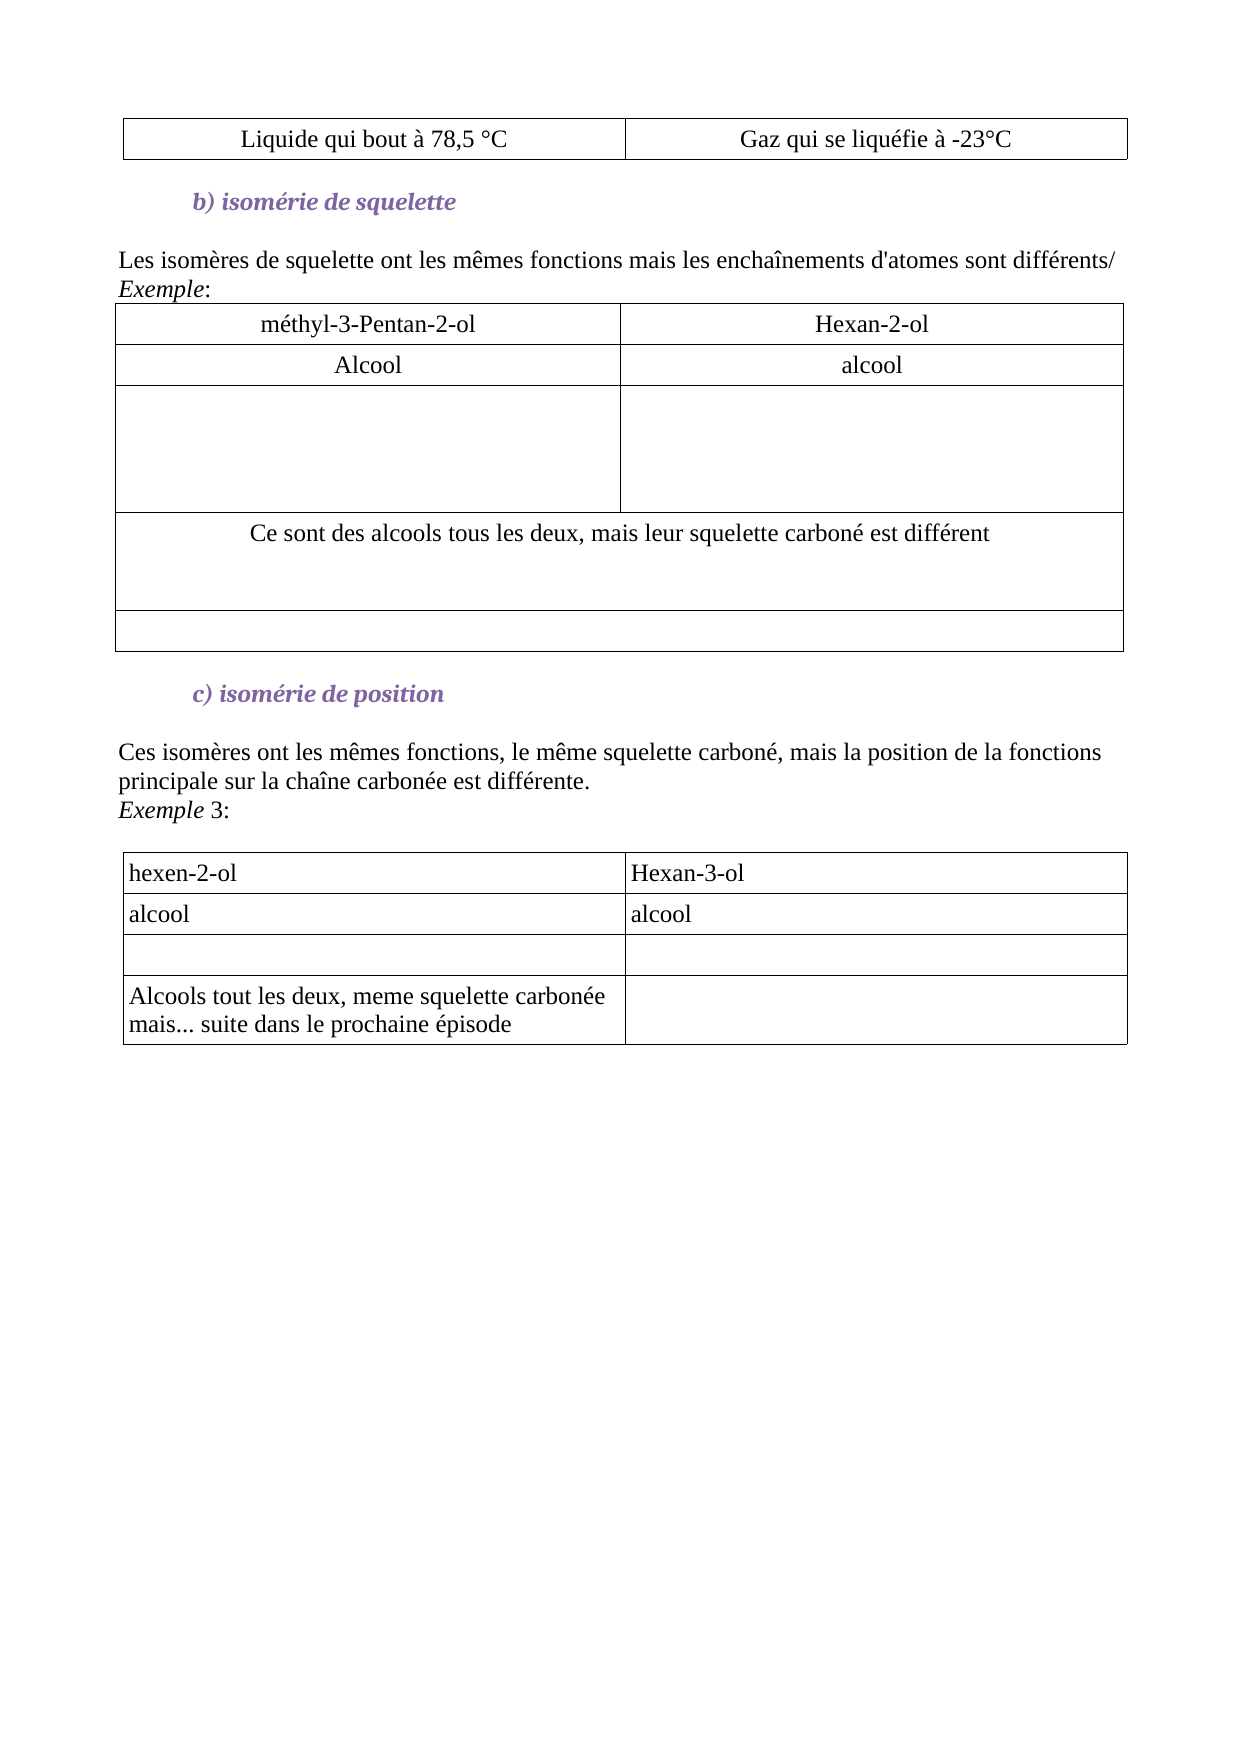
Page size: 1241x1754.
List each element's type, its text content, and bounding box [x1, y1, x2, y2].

table_cell Alcools tout les deux, meme squelette carbonée mais... suite dans le prochaine épisode [124, 976, 625, 1044]
table_cell alcool [124, 894, 625, 934]
table_cell alcool [626, 894, 1127, 934]
table_cell Alcool [116, 345, 620, 384]
table_cell [626, 976, 1127, 1044]
table_cell Ce sont des alcools tous les deux, mais leur squelette carboné est différent [116, 513, 1123, 610]
table_header méthyl-3-Pentan-2-ol [116, 304, 620, 344]
subtitle b) isomérie de squelette [118, 188, 1122, 217]
text Ces isomères ont les mêmes fonctions, le même squelette carboné, mais la position de la fonctions principale sur la chaîne carbonée est différente. [118, 737, 1122, 795]
subtitle c) isomérie de position [118, 680, 1122, 708]
table_cell alcool [621, 345, 1123, 384]
table_cell [116, 611, 1123, 651]
text Exemple: [118, 274, 1122, 303]
table_cell Gaz qui se liquéfie à -23°C [626, 119, 1127, 159]
text Les isomères de squelette ont les mêmes fonctions mais les enchaînements d'atomes sont différents/ [118, 246, 1122, 274]
table_cell [124, 935, 625, 974]
table_cell [116, 386, 620, 512]
table_header hexen-2-ol [124, 853, 625, 893]
table_cell [621, 386, 1123, 512]
table_header Hexan-2-ol [621, 304, 1123, 344]
table_header Hexan-3-ol [626, 853, 1127, 893]
text Exemple 3: [118, 795, 1122, 823]
table_cell Liquide qui bout à 78,5 °C [124, 119, 625, 159]
table_cell [626, 935, 1127, 974]
